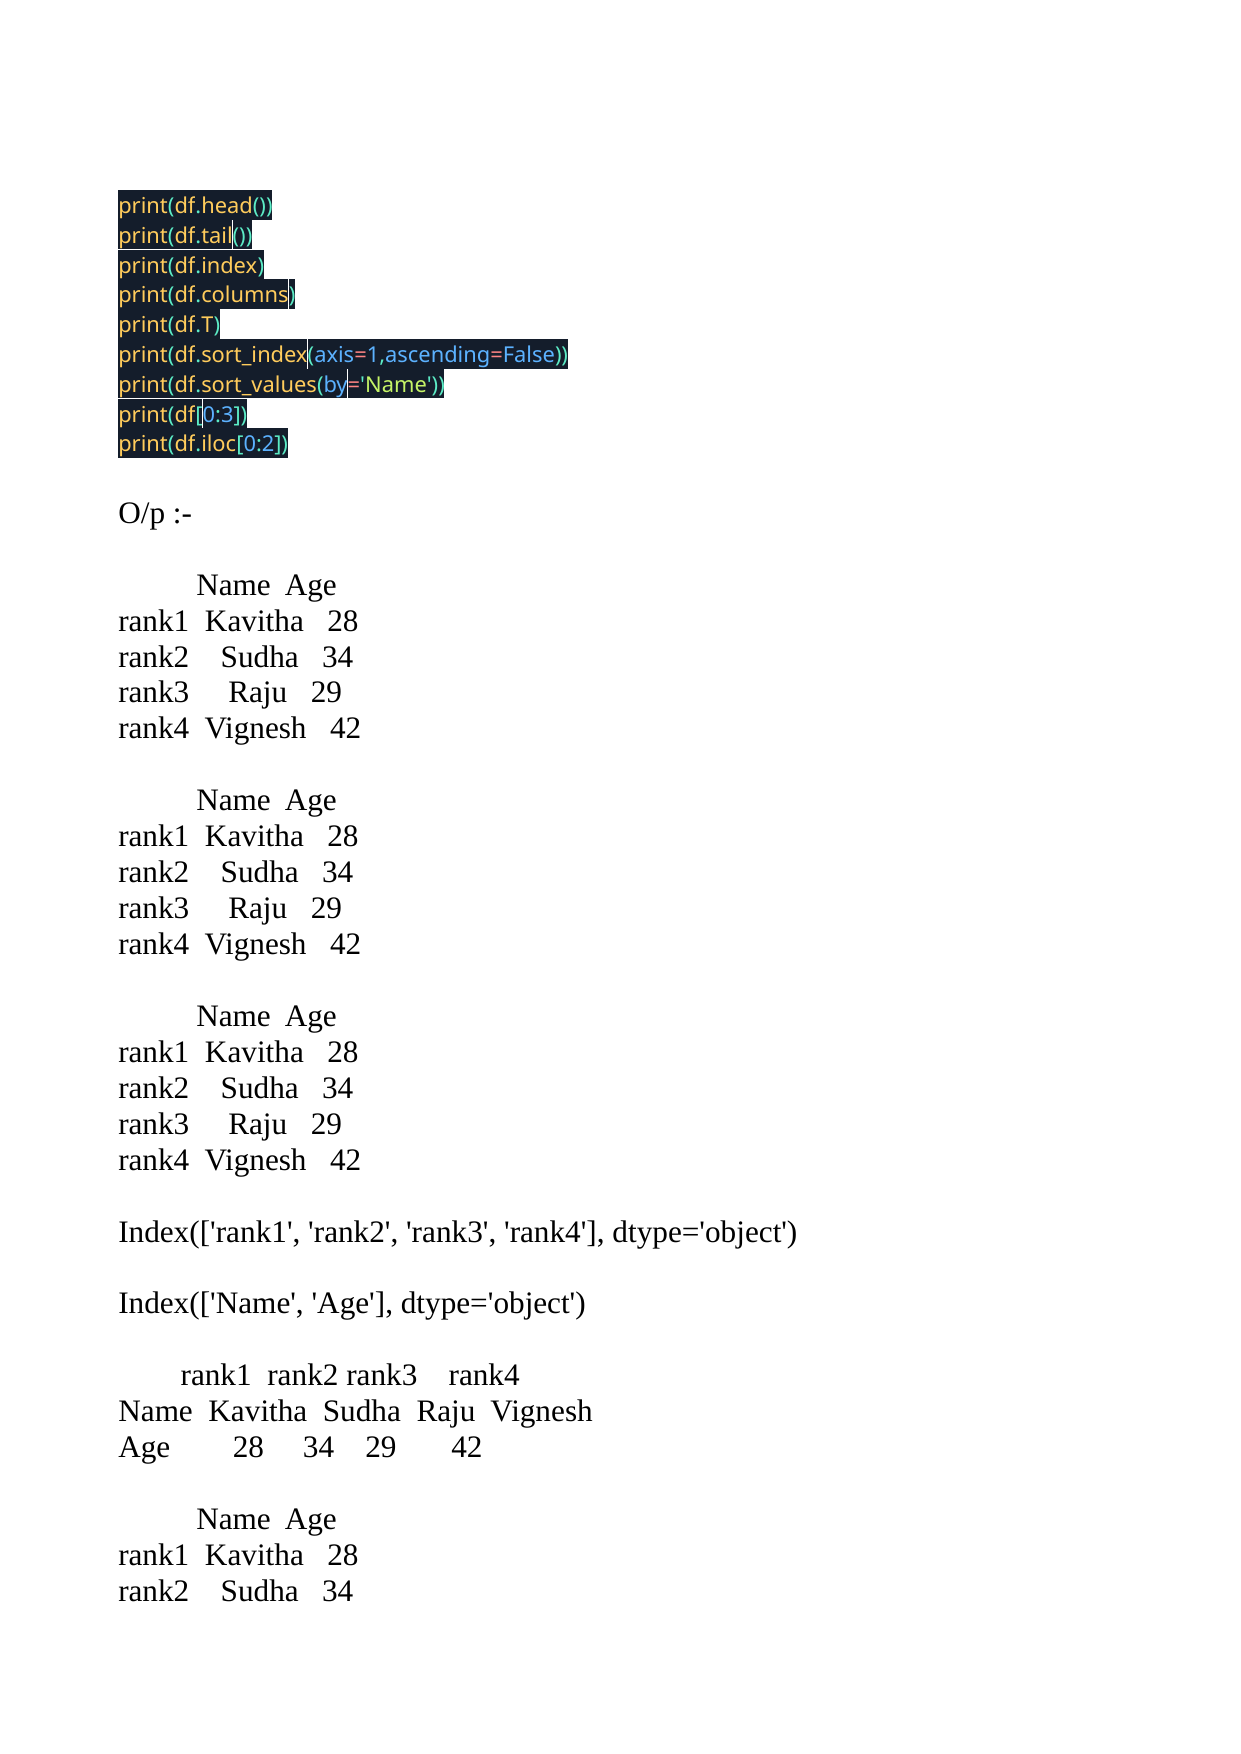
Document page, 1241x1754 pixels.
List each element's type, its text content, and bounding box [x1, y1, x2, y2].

text Index(['rank1', 'rank2', 'rank3', 'rank4'], dtype='object') [118, 1213, 1122, 1249]
text print(df.T) [118, 309, 1122, 339]
text rank4 Vignesh 42 [118, 1141, 1122, 1177]
text rank2 Sudha 34 [118, 638, 1122, 674]
text Name Kavitha Sudha Raju Vignesh [118, 1392, 1122, 1428]
text rank1 rank2 rank3 rank4 [118, 1357, 1122, 1392]
text print(df.columns) [118, 279, 1122, 309]
text rank1 Kavitha 28 [118, 1536, 1122, 1572]
text Age 28 34 29 42 [118, 1428, 1122, 1464]
text O/p :- [118, 494, 1122, 530]
text rank1 Kavitha 28 [118, 602, 1122, 638]
text rank2 Sudha 34 [118, 1069, 1122, 1105]
text rank4 Vignesh 42 [118, 925, 1122, 961]
text Name Age [118, 997, 1122, 1033]
text print(df.index) [118, 249, 1122, 279]
text print(df.sort_index(axis=1,ascending=False)) [118, 339, 1122, 369]
text print(df.iloc[0:2]) [118, 428, 1122, 458]
text Name Age [118, 782, 1122, 817]
text print(df.sort_values(by='Name')) [118, 369, 1122, 398]
text print(df[0:3]) [118, 398, 1122, 428]
text rank1 Kavitha 28 [118, 1033, 1122, 1069]
text print(df.tail()) [118, 220, 1122, 249]
text print(df.head()) [118, 190, 1122, 220]
text Name Age [118, 566, 1122, 602]
text rank2 Sudha 34 [118, 853, 1122, 889]
text rank4 Vignesh 42 [118, 710, 1122, 746]
text rank3 Raju 29 [118, 1105, 1122, 1141]
text Name Age [118, 1500, 1122, 1536]
text Index(['Name', 'Age'], dtype='object') [118, 1285, 1122, 1321]
text rank3 Raju 29 [118, 674, 1122, 710]
text rank2 Sudha 34 [118, 1572, 1122, 1608]
text rank1 Kavitha 28 [118, 817, 1122, 853]
text rank3 Raju 29 [118, 889, 1122, 925]
